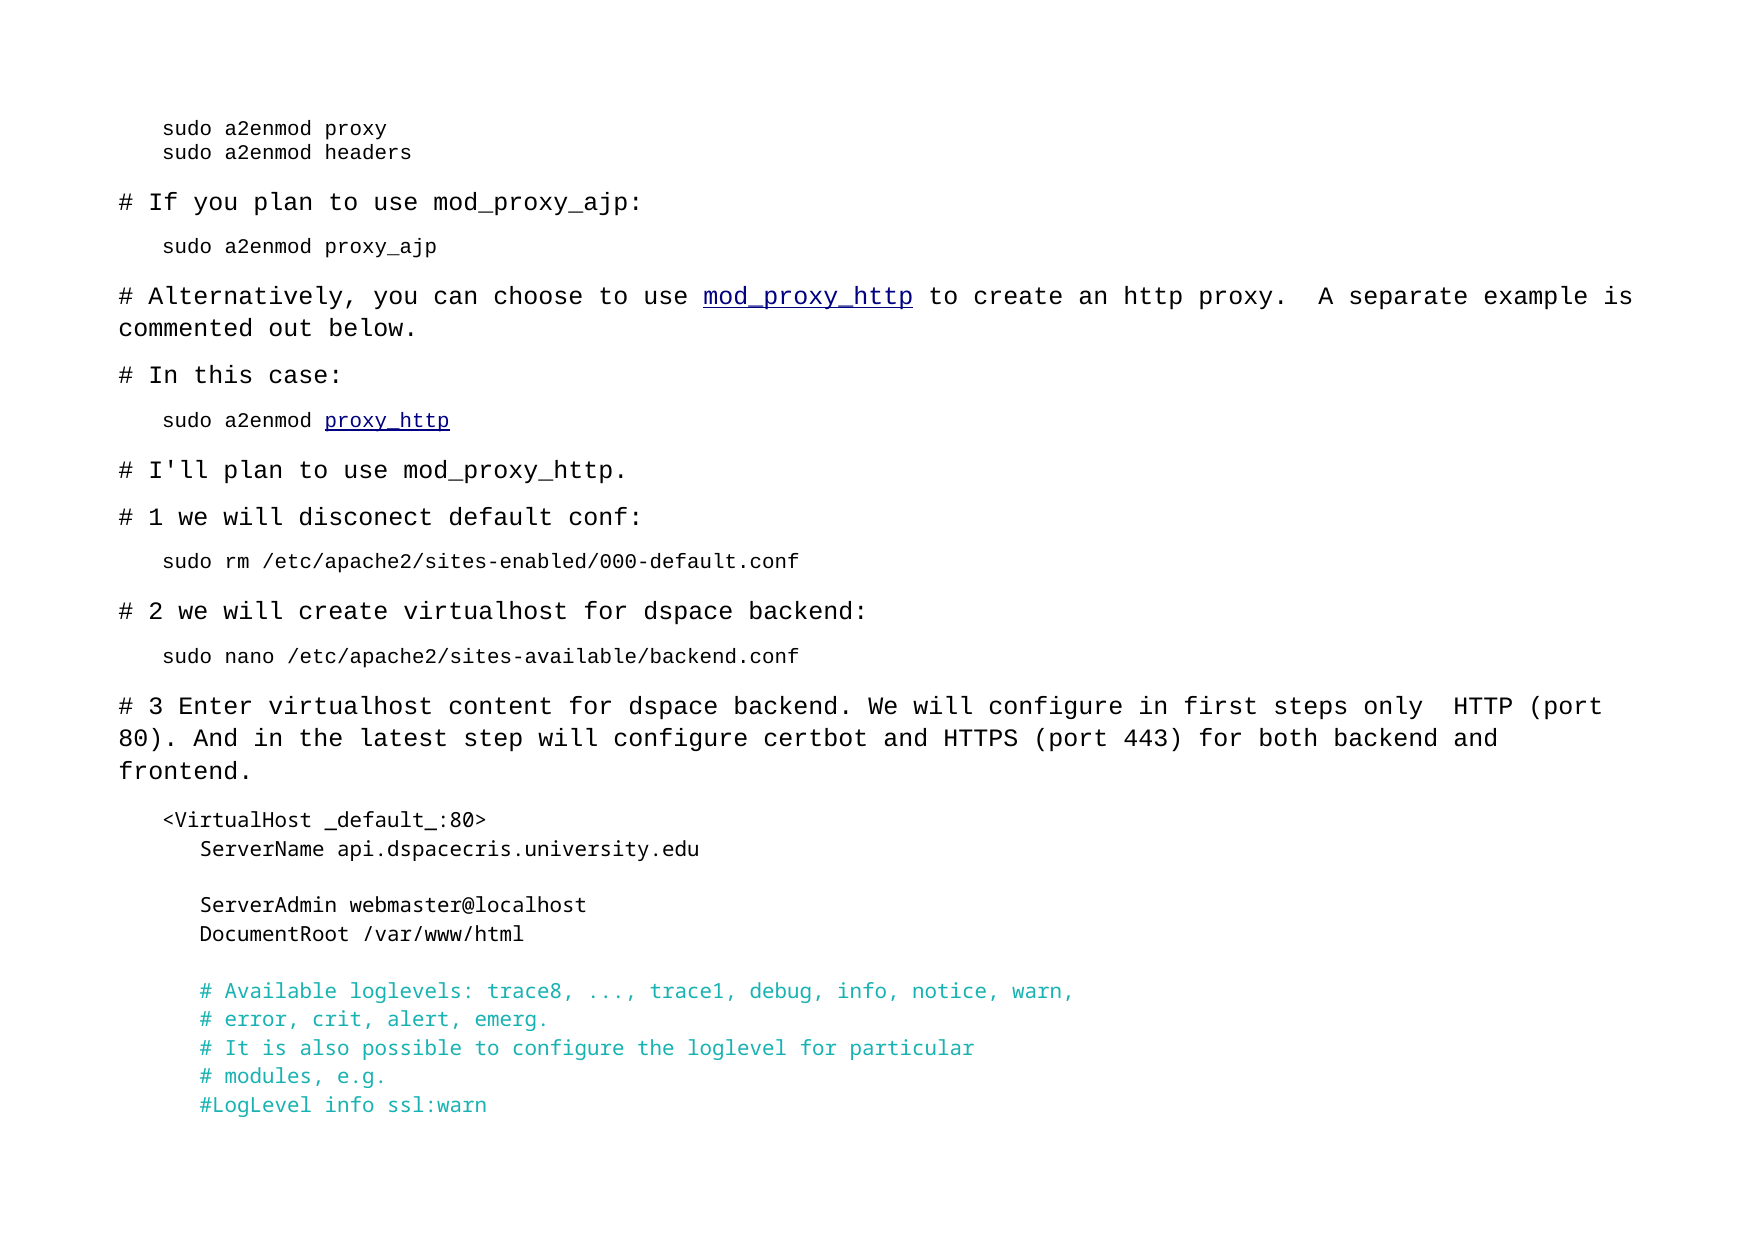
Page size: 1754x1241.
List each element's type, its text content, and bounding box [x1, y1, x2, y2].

text # If you plan to use mod_proxy_ajp: [118, 189, 1635, 217]
text # 2 we will create virtualhost for dspace backend: [118, 599, 1635, 627]
text <VirtualHost _default_:80> ServerName api.dspacecris.university.edu ServerAdmin webmaster@localhost DocumentRoot /var/www/html # Available loglevels: trace8, ..., trace1, debug, info, notice, warn, # error, crit, alert, emerg. # It is also possible to configure the loglevel for particular # modules, e.g. #LogLevel info ssl:warn [162, 805, 1635, 1118]
text # Alternatively, you can choose to use mod_proxy_http to create an http proxy. A separate example is commented out below. [118, 283, 1635, 344]
text # In this case: [118, 363, 1635, 391]
text # 3 Enter virtualhost content for dspace backend. We will configure in first steps only HTTP (port 80). And in the latest step will configure certbot and HTTPS (port 443) for both backend and frontend. [118, 693, 1635, 787]
text sudo a2enmod proxy_ajp [162, 236, 1635, 260]
text sudo a2enmod proxy [162, 118, 1635, 142]
text sudo a2enmod headers [162, 142, 1635, 165]
text sudo nano /etc/apache2/sites-available/backend.conf [162, 646, 1635, 693]
text sudo a2enmod proxy_http [162, 410, 1635, 434]
text sudo rm /etc/apache2/sites-enabled/000-default.conf [162, 552, 1635, 575]
text # I'll plan to use mod_proxy_http. [118, 457, 1635, 486]
text # 1 we will disconect default conf: [118, 504, 1635, 533]
